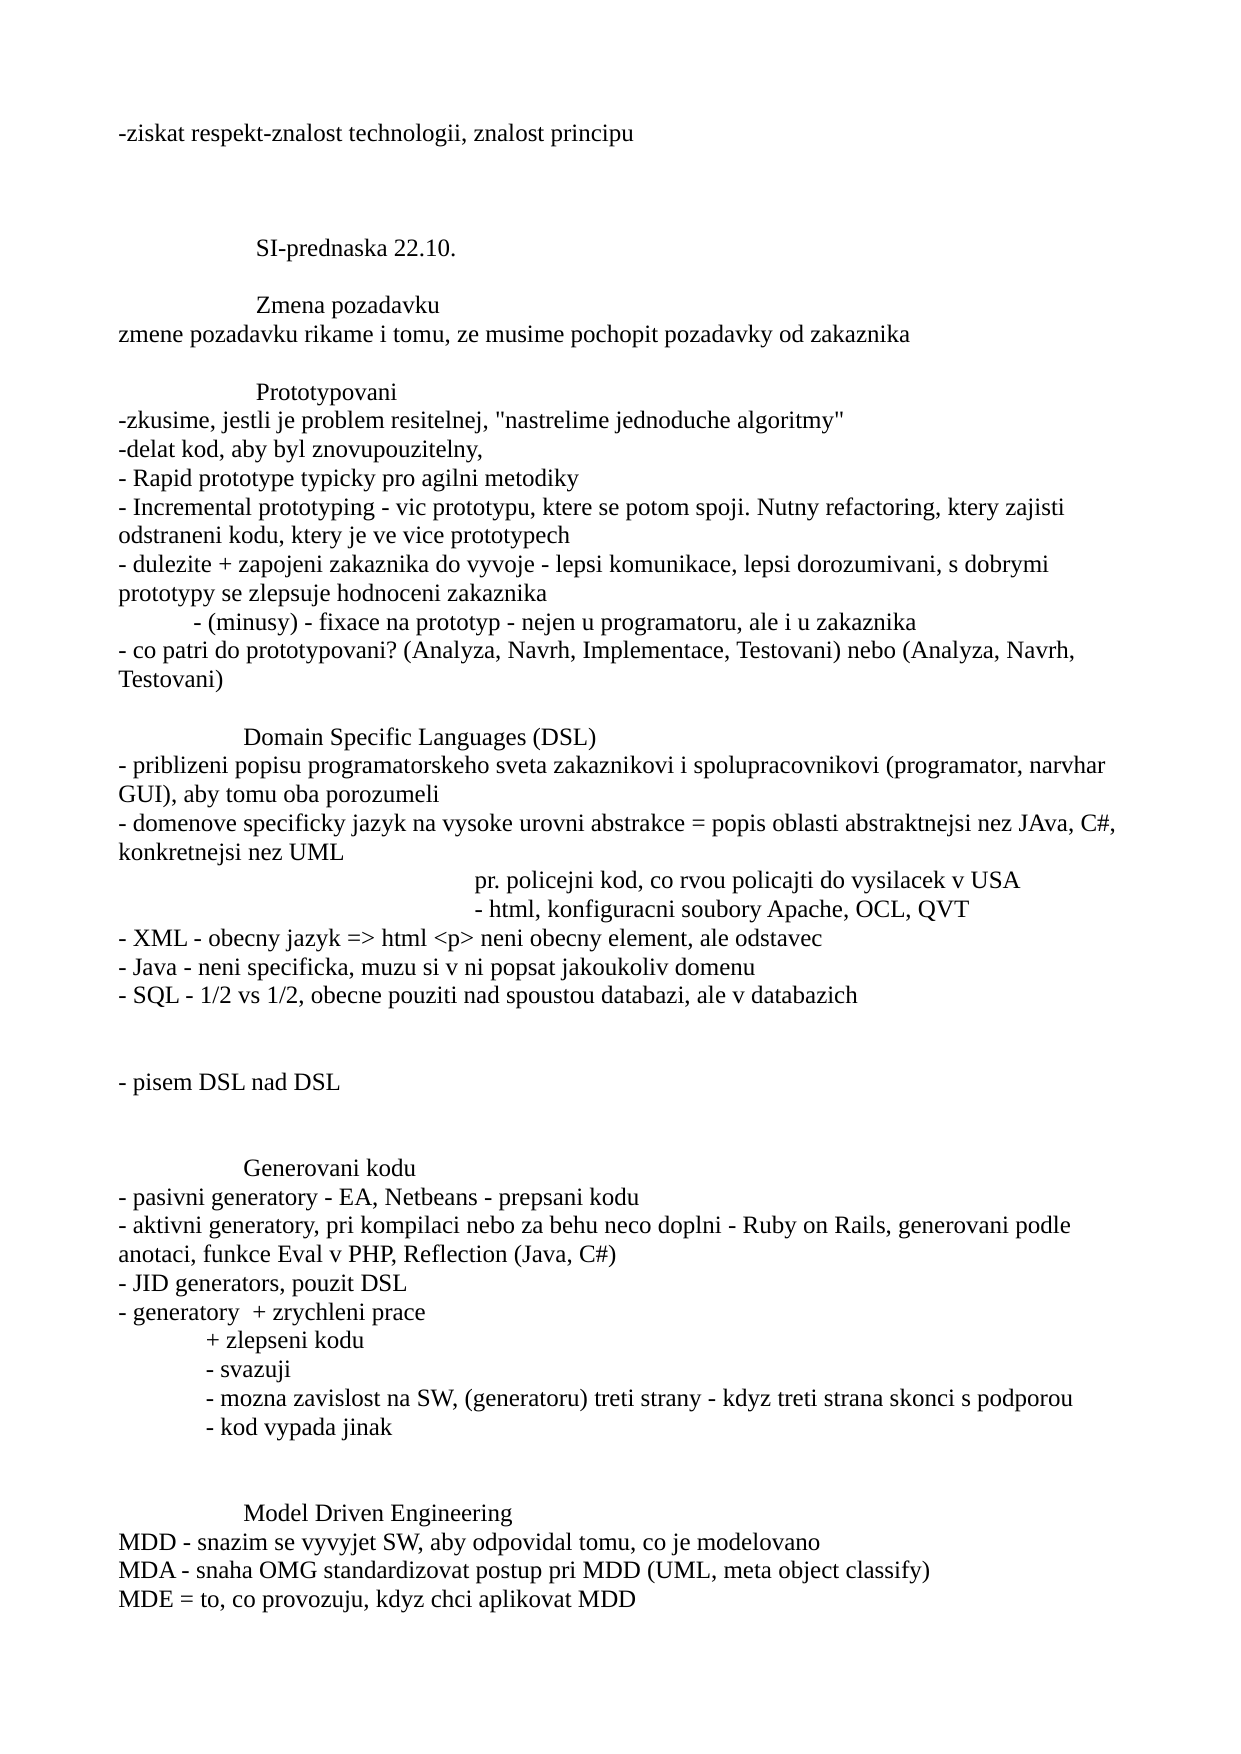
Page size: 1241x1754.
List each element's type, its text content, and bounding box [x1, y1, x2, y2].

text - JID generators, pouzit DSL [118, 1268, 1122, 1297]
text - svazuji [118, 1354, 1122, 1383]
text - mozna zavislost na SW, (generatoru) treti strany - kdyz treti strana skonci s podporou [118, 1383, 1122, 1412]
text - aktivni generatory, pri kompilaci nebo za behu neco doplni - Ruby on Rails, generovani podle anotaci, funkce Eval v PHP, Reflection (Java, C#) [118, 1211, 1122, 1268]
text - Rapid prototype typicky pro agilni metodiky [118, 463, 1122, 492]
text zmene pozadavku rikame i tomu, ze musime pochopit pozadavky od zakaznika [118, 319, 1122, 348]
text -delat kod, aby byl znovupouzitelny, [118, 434, 1122, 463]
text - kod vypada jinak [118, 1412, 1122, 1441]
text - html, konfiguracni soubory Apache, OCL, QVT [118, 894, 1122, 923]
text -zkusime, jestli je problem resitelnej, "nastrelime jednoduche algoritmy" [118, 406, 1122, 434]
text - pasivni generatory - EA, Netbeans - prepsani kodu [118, 1182, 1122, 1211]
text - Java - neni specificka, muzu si v ni popsat jakoukoliv domenu [118, 952, 1122, 981]
text Model Driven Engineering [118, 1498, 1122, 1527]
text Prototypovani [118, 377, 1122, 406]
text MDD - snazim se vyvyjet SW, aby odpovidal tomu, co je modelovano [118, 1527, 1122, 1556]
text - priblizeni popisu programatorskeho sveta zakaznikovi i spolupracovnikovi (programator, narvhar GUI), aby tomu oba porozumeli [118, 751, 1122, 808]
text - Incremental prototyping - vic prototypu, ktere se potom spoji. Nutny refactoring, ktery zajisti odstraneni kodu, ktery je ve vice prototypech [118, 492, 1122, 549]
text - domenove specificky jazyk na vysoke urovni abstrakce = popis oblasti abstraktnejsi nez JAva, C#, konkretnejsi nez UML [118, 808, 1122, 866]
text pr. policejni kod, co rvou policajti do vysilacek v USA [118, 866, 1122, 894]
text Domain Specific Languages (DSL) [118, 722, 1122, 751]
text - (minusy) - fixace na prototyp - nejen u programatoru, ale i u zakaznika [118, 607, 1122, 636]
text MDE = to, co provozuju, kdyz chci aplikovat MDD [118, 1584, 1122, 1613]
text - XML - obecny jazyk => html <p> neni obecny element, ale odstavec [118, 923, 1122, 952]
text - generatory + zrychleni prace [118, 1297, 1122, 1326]
text MDA - snaha OMG standardizovat postup pri MDD (UML, meta object classify) [118, 1556, 1122, 1584]
text Zmena pozadavku [118, 291, 1122, 319]
text -ziskat respekt-znalost technologii, znalost principu [118, 118, 1122, 147]
text - pisem DSL nad DSL [118, 1067, 1122, 1096]
text - SQL - 1/2 vs 1/2, obecne pouziti nad spoustou databazi, ale v databazich [118, 981, 1122, 1009]
text Generovani kodu [118, 1153, 1122, 1182]
text - dulezite + zapojeni zakaznika do vyvoje - lepsi komunikace, lepsi dorozumivani, s dobrymi prototypy se zlepsuje hodnoceni zakaznika [118, 549, 1122, 607]
text SI-prednaska 22.10. [118, 233, 1122, 262]
text - co patri do prototypovani? (Analyza, Navrh, Implementace, Testovani) nebo (Analyza, Navrh, Testovani) [118, 636, 1122, 693]
text + zlepseni kodu [118, 1326, 1122, 1354]
